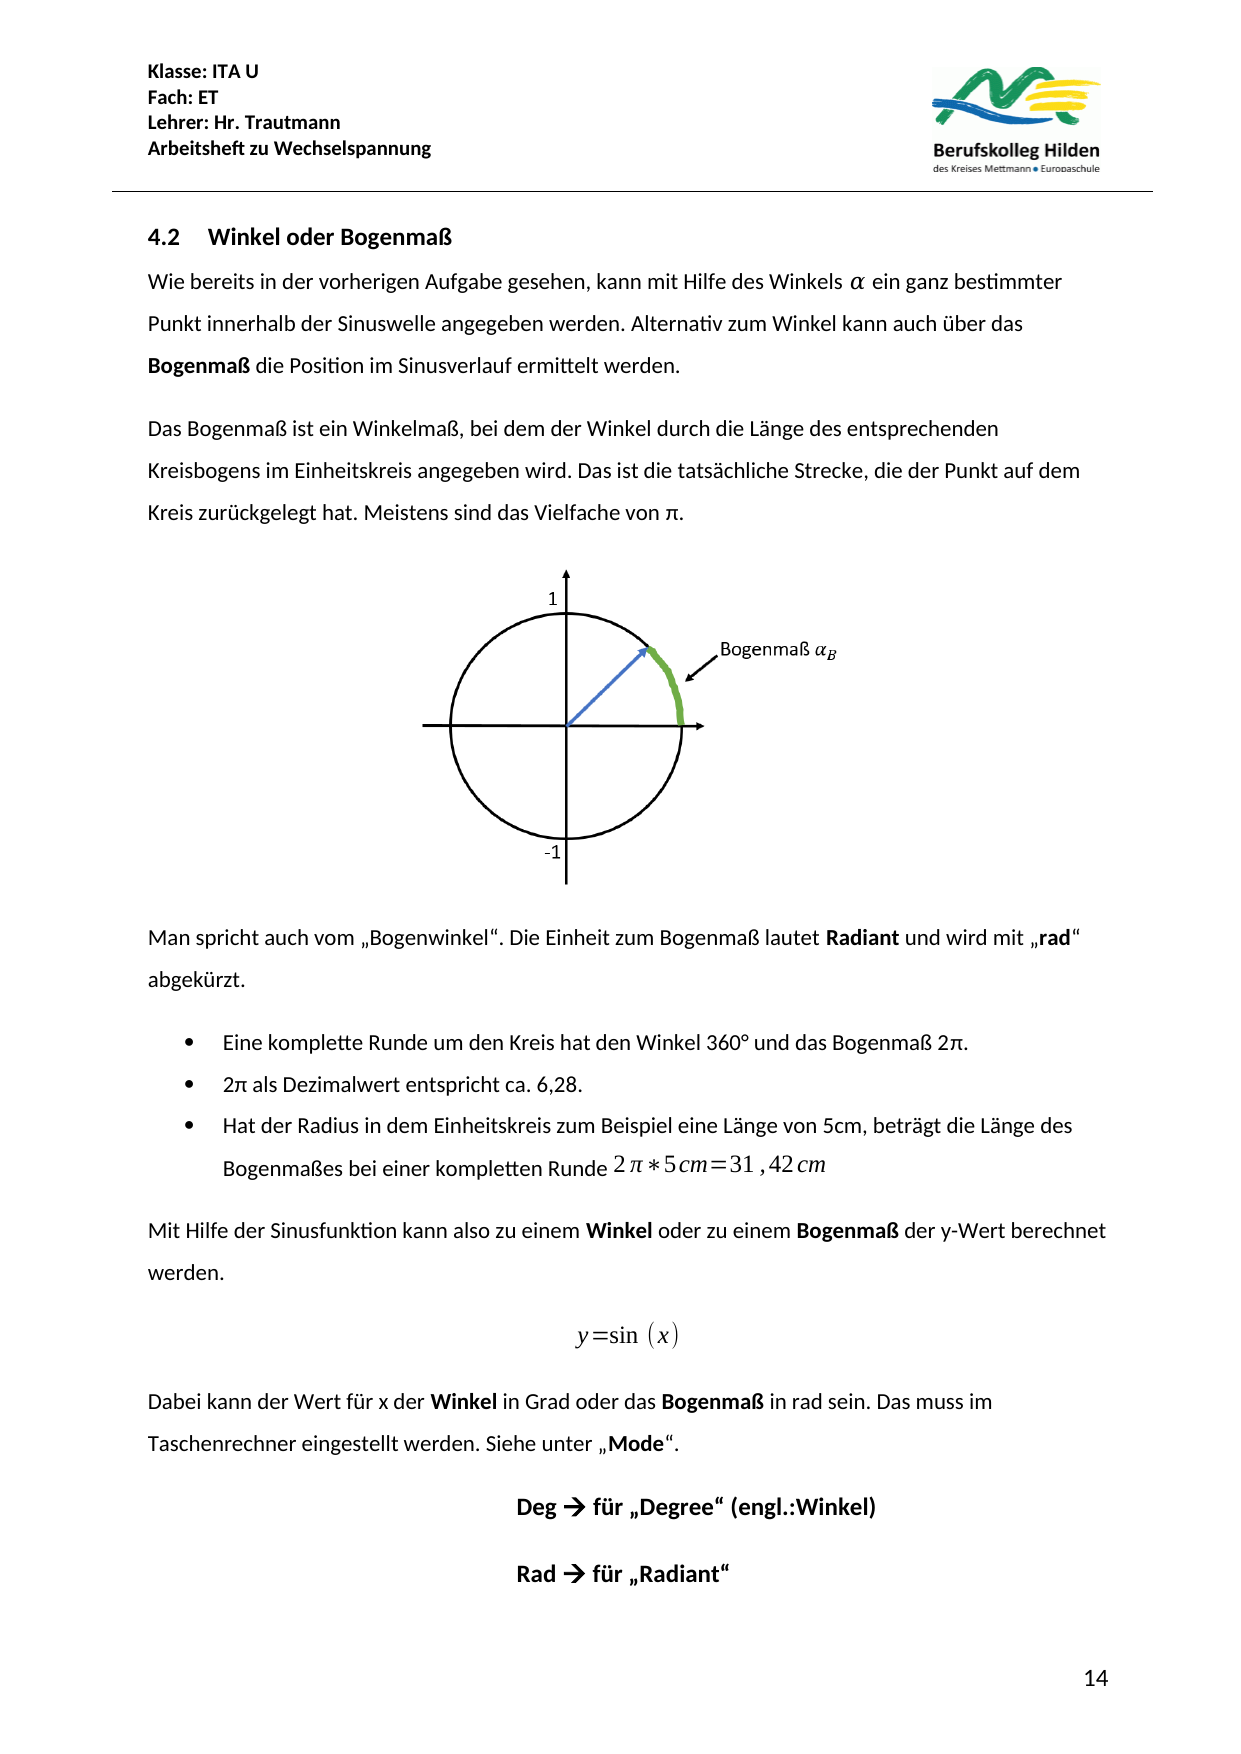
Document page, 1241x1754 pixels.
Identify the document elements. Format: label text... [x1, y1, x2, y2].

list Hat der Radius in dem Einheitskreis zum Beispiel eine Länge von 5cm, beträgt die Länge des Bogenmaßes bei einer kompletten Runde [185, 1112, 1108, 1182]
text Deg  für „Degree“ (engl.:Winkel) [443, 1492, 1108, 1522]
subtitle Winkel oder Bogenmaß [148, 221, 1108, 252]
list 2π als Dezimalwert entspricht ca. 6,28. [185, 1070, 1108, 1098]
text Dabei kann der Wert für x der Winkel in Grad oder das Bogenmaß in rad sein. Das muss im Taschenrechner eingestellt werden. Siehe unter „Mode“. [148, 1387, 1108, 1457]
text Man spricht auch vom „Bogenwinkel“. Die Einheit zum Bogenmaß lautet Radiant und wird mit „rad“ abgekürzt. [148, 923, 1108, 993]
picture [951, 59, 1109, 181]
picture [411, 560, 844, 889]
text Das Bogenmaß ist ein Winkelmaß, bei dem der Winkel durch die Länge des entsprechenden Kreisbogens im Einheitskreis angegeben wird. Das ist die tatsächliche Strecke, die der Punkt auf dem Kreis zurückgelegt hat. Meistens sind das Vielfache von π. [148, 414, 1108, 526]
text Mit Hilfe der Sinusfunktion kann also zu einem Winkel oder zu einem Bogenmaß der y-Wert berechnet werden. [148, 1216, 1108, 1286]
list Eine komplette Runde um den Kreis hat den Winkel 360° und das Bogenmaß 2π. [185, 1028, 1108, 1056]
text Rad  für „Radiant“ [443, 1558, 1108, 1589]
text Wie bereits in der vorherigen Aufgabe gesehen, kann mit Hilfe des Winkels 𝛼 ein ganz bestimmter Punkt innerhalb der Sinuswelle angegeben werden. Alternativ zum Winkel kann auch über das Bogenmaß die Position im Sinusverlauf ermittelt werden. [148, 267, 1108, 379]
